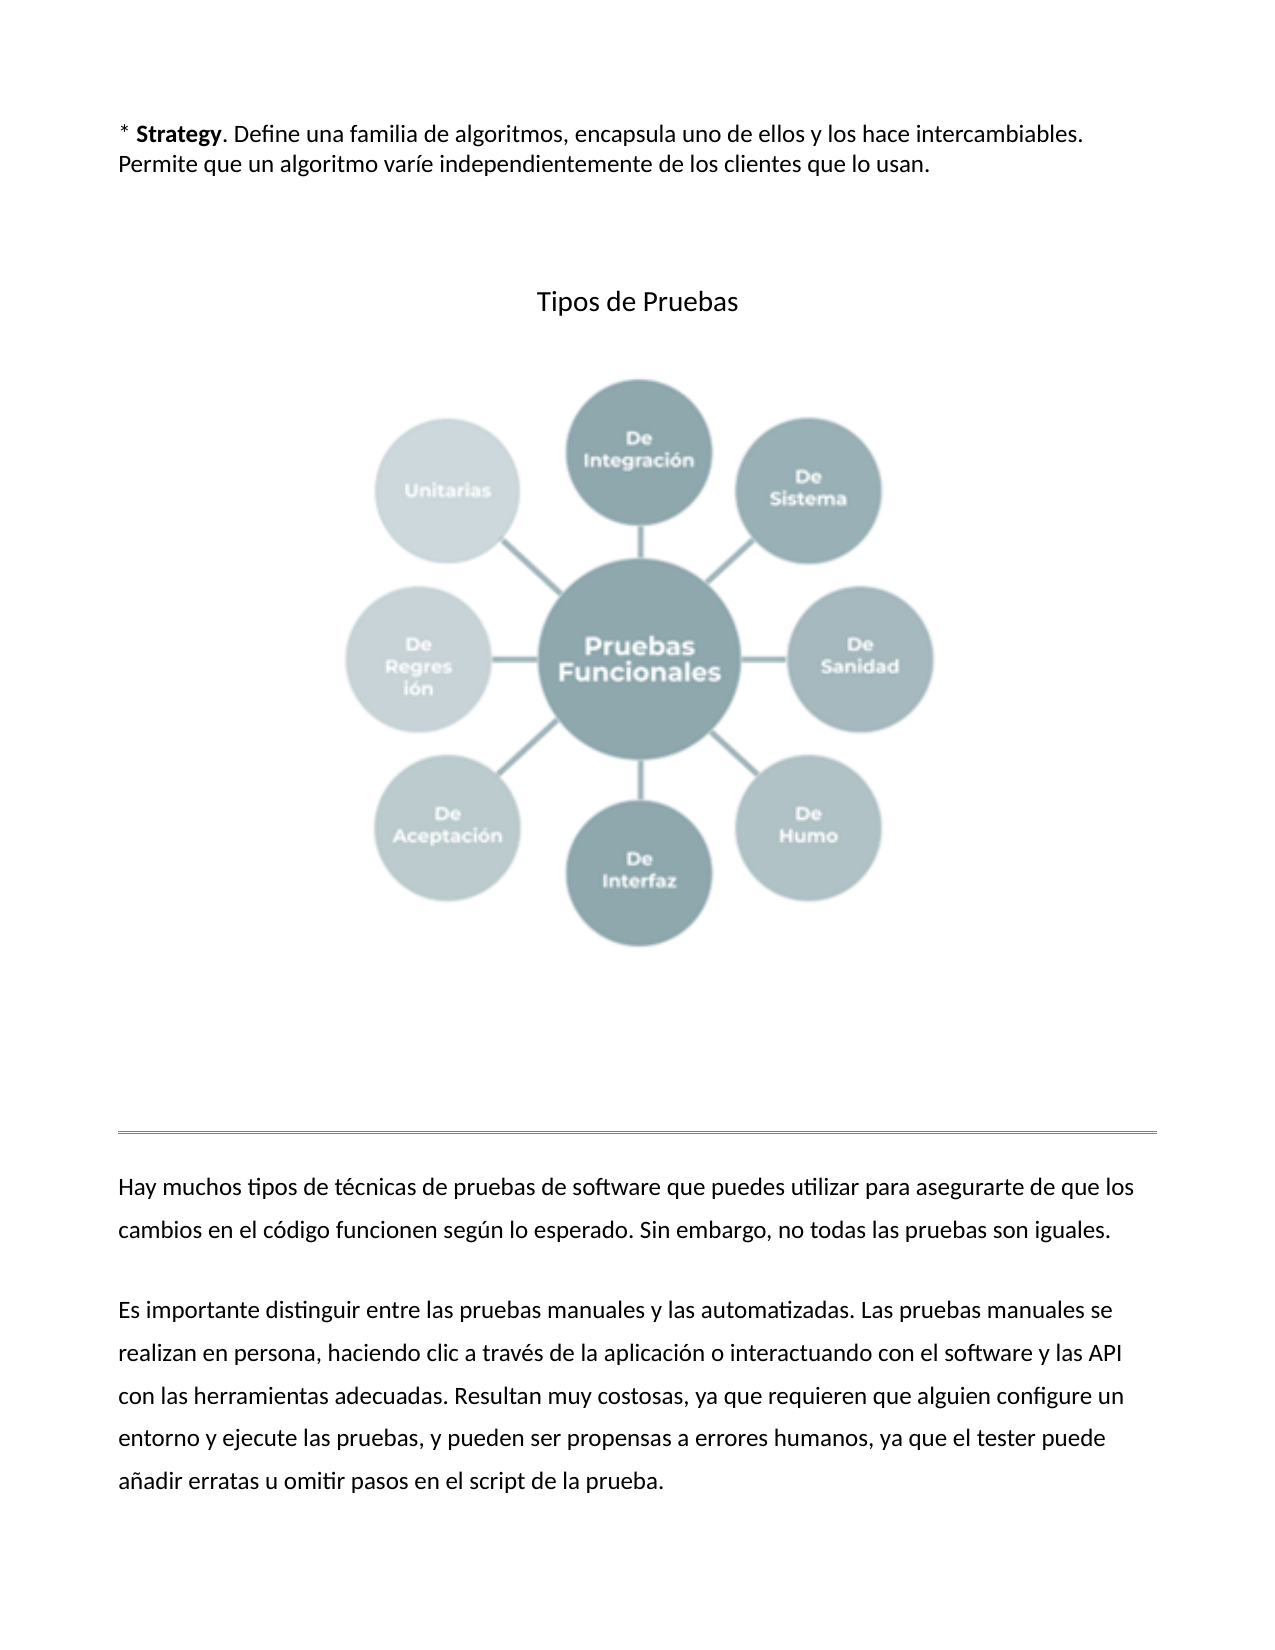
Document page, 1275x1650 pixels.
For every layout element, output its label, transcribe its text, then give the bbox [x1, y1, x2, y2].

text Tipos de Pruebas [118, 283, 1157, 319]
text Hay muchos tipos de técnicas de pruebas de software que puedes utilizar para asegurarte de que los cambios en el código funcionen según lo esperado. Sin embargo, no todas las pruebas son iguales. [118, 1171, 1157, 1244]
text * Strategy. Define una familia de algoritmos, encapsula uno de ellos y los hace intercambiables. Permite que un algoritmo varíe independientemente de los clientes que lo usan. [118, 118, 1157, 179]
picture [235, 355, 1040, 966]
text Es importante distinguir entre las pruebas manuales y las automatizadas. Las pruebas manuales se realizan en persona, haciendo clic a través de la aplicación o interactuando con el software y las API con las herramientas adecuadas. Resultan muy costosas, ya que requieren que alguien configure un entorno y ejecute las pruebas, y pueden ser propensas a errores humanos, ya que el tester puede añadir erratas u omitir pasos en el script de la prueba. [118, 1294, 1157, 1496]
